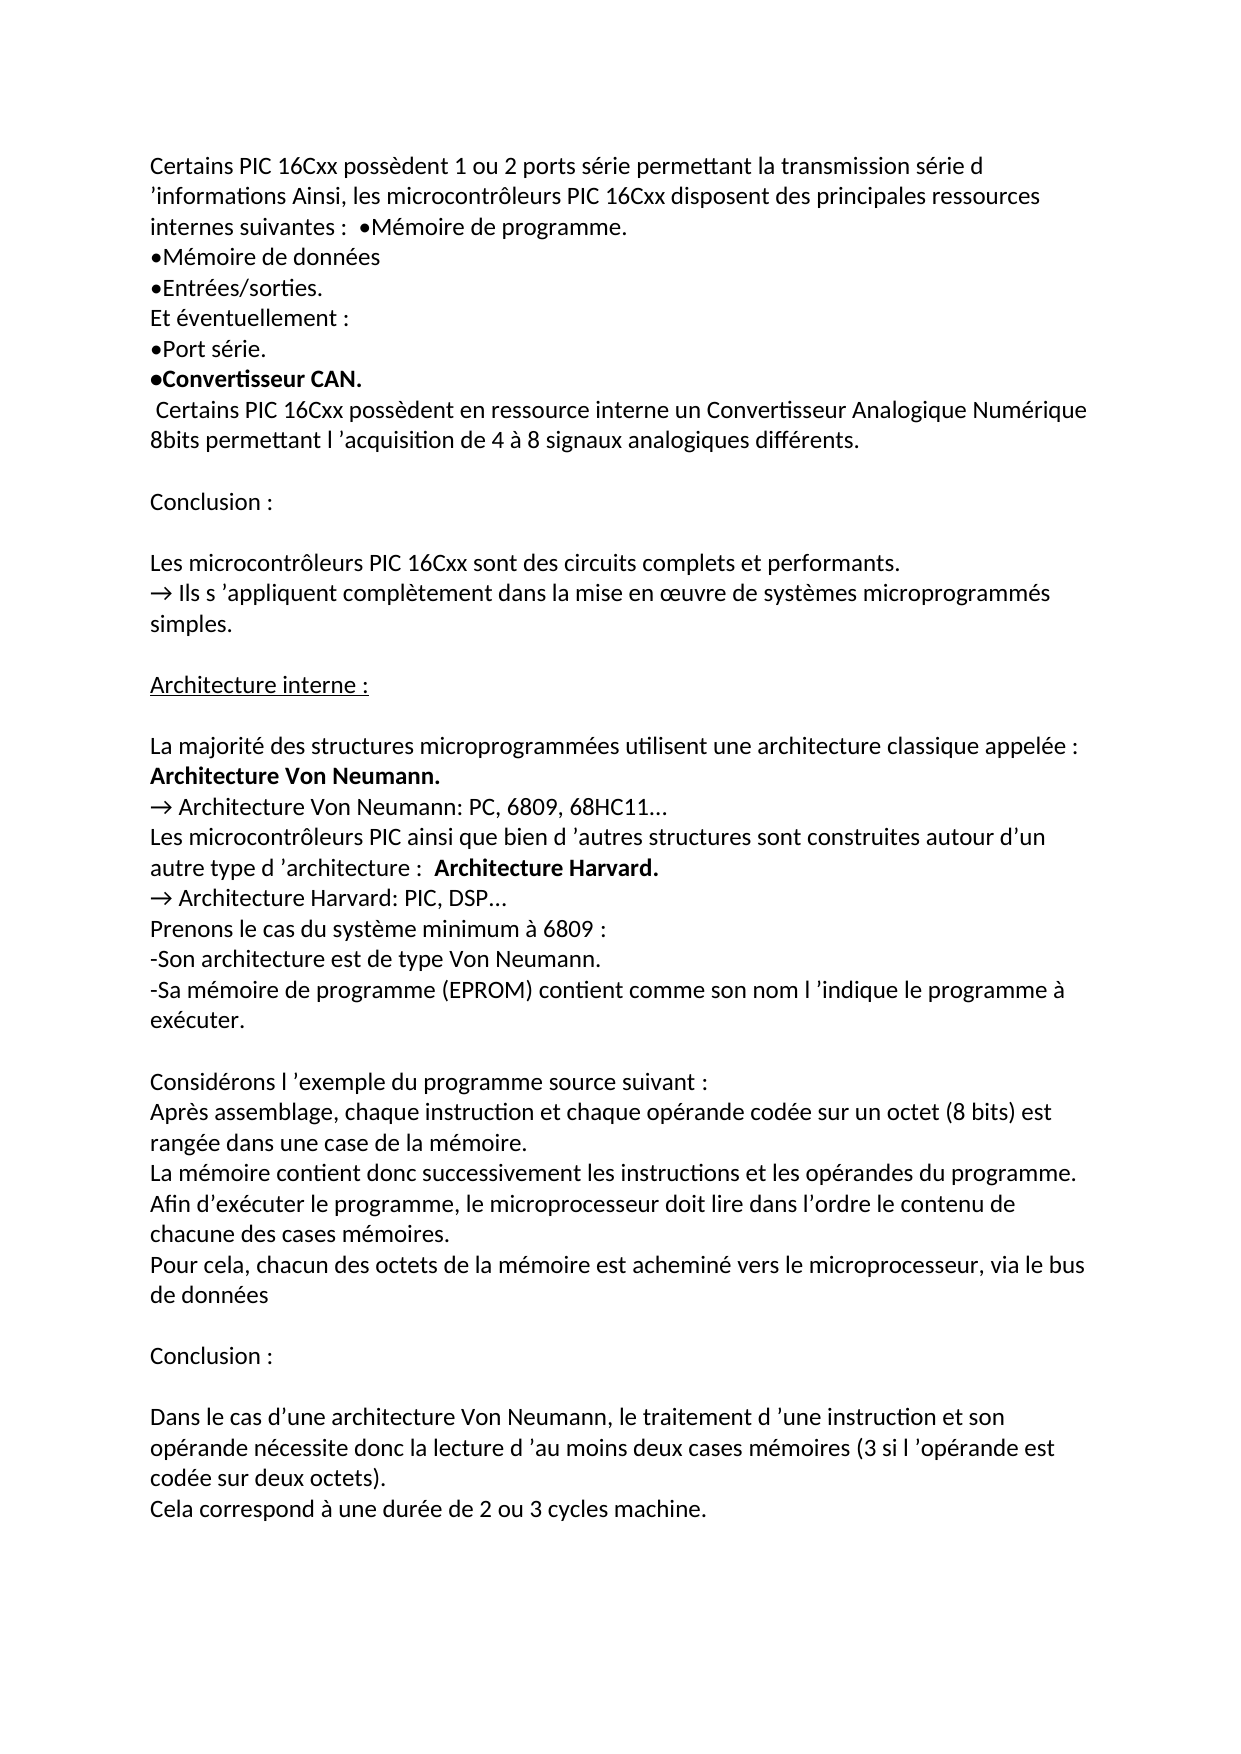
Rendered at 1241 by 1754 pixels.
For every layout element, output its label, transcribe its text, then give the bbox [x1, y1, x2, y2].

text La mémoire contient donc successivement les instructions et les opérandes du programme. [150, 1157, 1090, 1188]
text Les microcontrôleurs PIC 16Cxx sont des circuits complets et performants. [150, 547, 1090, 577]
text Dans le cas d’une architecture Von Neumann, le traitement d ’une instruction et son opérande nécessite donc la lecture d ’au moins deux cases mémoires (3 si l ’opérande est codée sur deux octets). [150, 1401, 1090, 1493]
text -Son architecture est de type Von Neumann. [150, 943, 1090, 974]
text La majorité des structures microprogrammées utilisent une architecture classique appelée : [150, 730, 1090, 760]
text Certains PIC 16Cxx possèdent en ressource interne un Convertisseur Analogique Numérique 8bits permettant l ’acquisition de 4 à 8 signaux analogiques différents. [150, 394, 1090, 455]
text → Ils s ’appliquent complètement dans la mise en œuvre de systèmes microprogrammés simples. [150, 577, 1090, 638]
text Prenons le cas du système minimum à 6809 : [150, 913, 1090, 943]
text •Port série. [150, 333, 1090, 364]
text •Mémoire de données [150, 242, 1090, 272]
text Architecture Von Neumann. [150, 760, 1090, 791]
text Après assemblage, chaque instruction et chaque opérande codée sur un octet (8 bits) est rangée dans une case de la mémoire. [150, 1096, 1090, 1157]
text Conclusion : [150, 1340, 1090, 1371]
text •Entrées/sorties. [150, 272, 1090, 303]
text Conclusion : [150, 486, 1090, 516]
text Certains PIC 16Cxx possèdent 1 ou 2 ports série permettant la transmission série d ’informations Ainsi, les microcontrôleurs PIC 16Cxx disposent des principales ressources internes suivantes : •Mémoire de programme. [150, 150, 1090, 242]
text → Architecture Harvard: PIC, DSP... [150, 882, 1090, 913]
text -Sa mémoire de programme (EPROM) contient comme son nom l ’indique le programme à exécuter. [150, 974, 1090, 1035]
text Pour cela, chacun des octets de la mémoire est acheminé vers le microprocesseur, via le bus de données [150, 1249, 1090, 1310]
text Les microcontrôleurs PIC ainsi que bien d ’autres structures sont construites autour d’un autre type d ’architecture : Architecture Harvard. [150, 821, 1090, 882]
text Architecture interne : [150, 669, 1090, 699]
text Considérons l ’exemple du programme source suivant : [150, 1066, 1090, 1096]
text Afin d’exécuter le programme, le microprocesseur doit lire dans l’ordre le contenu de chacune des cases mémoires. [150, 1188, 1090, 1249]
text → Architecture Von Neumann: PC, 6809, 68HC11... [150, 791, 1090, 821]
text Cela correspond à une durée de 2 ou 3 cycles machine. [150, 1493, 1090, 1523]
text Et éventuellement : [150, 303, 1090, 333]
text •Convertisseur CAN. [150, 364, 1090, 394]
